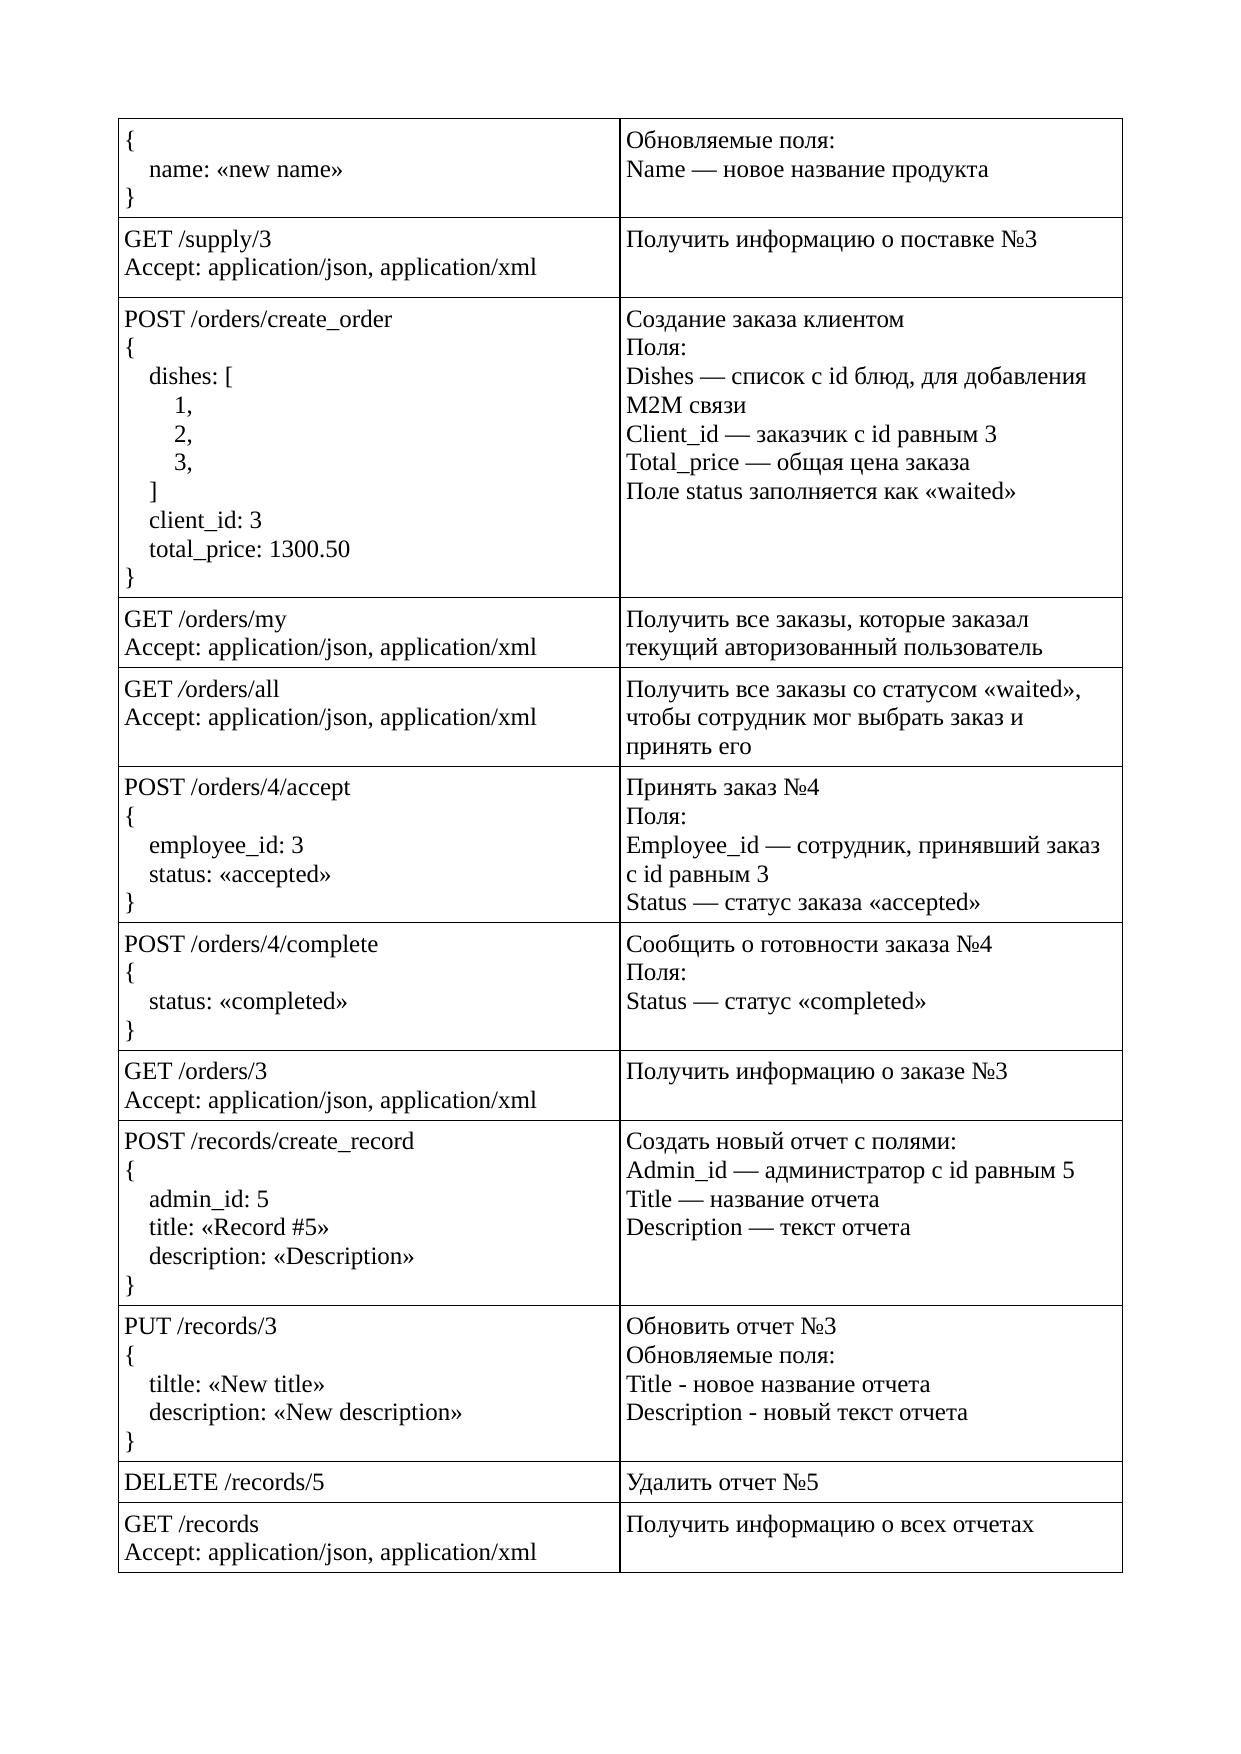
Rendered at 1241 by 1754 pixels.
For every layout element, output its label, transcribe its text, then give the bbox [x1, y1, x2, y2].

table_cell Создать новый отчет с полями: Admin_id — администратор с id равным 5 Title — название отчета Description — текст отчета [621, 1121, 1122, 1304]
table_cell Получить все заказы, которые заказал текущий авторизованный пользователь [621, 598, 1122, 667]
table_cell POST /orders/4/accept { employee_id: 3 status: «accepted» } [119, 767, 619, 922]
table_cell { name: «new name» } [119, 119, 619, 217]
table_cell Получить информацию о поставке №3 [621, 218, 1122, 297]
table_cell Обновляемые поля: Name — новое название продукта [621, 119, 1122, 217]
table_cell Сообщить о готовности заказа №4 Поля: Status — статус «completed» [621, 923, 1122, 1049]
table_cell GET /orders/my Accept: application/json, application/xml [119, 598, 619, 667]
table_cell Получить информацию о заказе №3 [621, 1051, 1122, 1119]
table_cell DELETE /records/5 [119, 1462, 619, 1502]
table_cell GET /records Accept: application/json, application/xml [119, 1503, 619, 1572]
table_cell GET /orders/all Accept: application/json, application/xml [119, 668, 619, 766]
table_cell POST /orders/4/complete { status: «completed» } [119, 923, 619, 1049]
table_cell POST /records/create_record { admin_id: 5 title: «Record #5» description: «Description» } [119, 1121, 619, 1304]
table_cell POST /orders/create_order { dishes: [ 1, 2, 3, ] client_id: 3 total_price: 1300.50 } [119, 298, 619, 597]
table_cell Обновить отчет №3 Обновляемые поля: Title - новое название отчета Description - новый текст отчета [621, 1306, 1122, 1461]
table_cell PUT /records/3 { tiltle: «New title» description: «New description» } [119, 1306, 619, 1461]
table_cell Получить все заказы со статусом «waited», чтобы сотрудник мог выбрать заказ и принять его [621, 668, 1122, 766]
table_cell GET /orders/3 Accept: application/json, application/xml [119, 1051, 619, 1119]
table_cell Принять заказ №4 Поля: Employee_id — сотрудник, принявший заказ с id равным 3 Status — статус заказа «accepted» [621, 767, 1122, 922]
table_cell Получить информацию о всех отчетах [621, 1503, 1122, 1572]
table_cell Создание заказа клиентом Поля: Dishes — список с id блюд, для добавления M2M связи Client_id — заказчик с id равным 3 Total_price — общая цена заказа Поле status заполняется как «waited» [621, 298, 1122, 597]
table_cell GET /supply/3 Accept: application/json, application/xml [119, 218, 619, 297]
table_cell Удалить отчет №5 [621, 1462, 1122, 1502]
